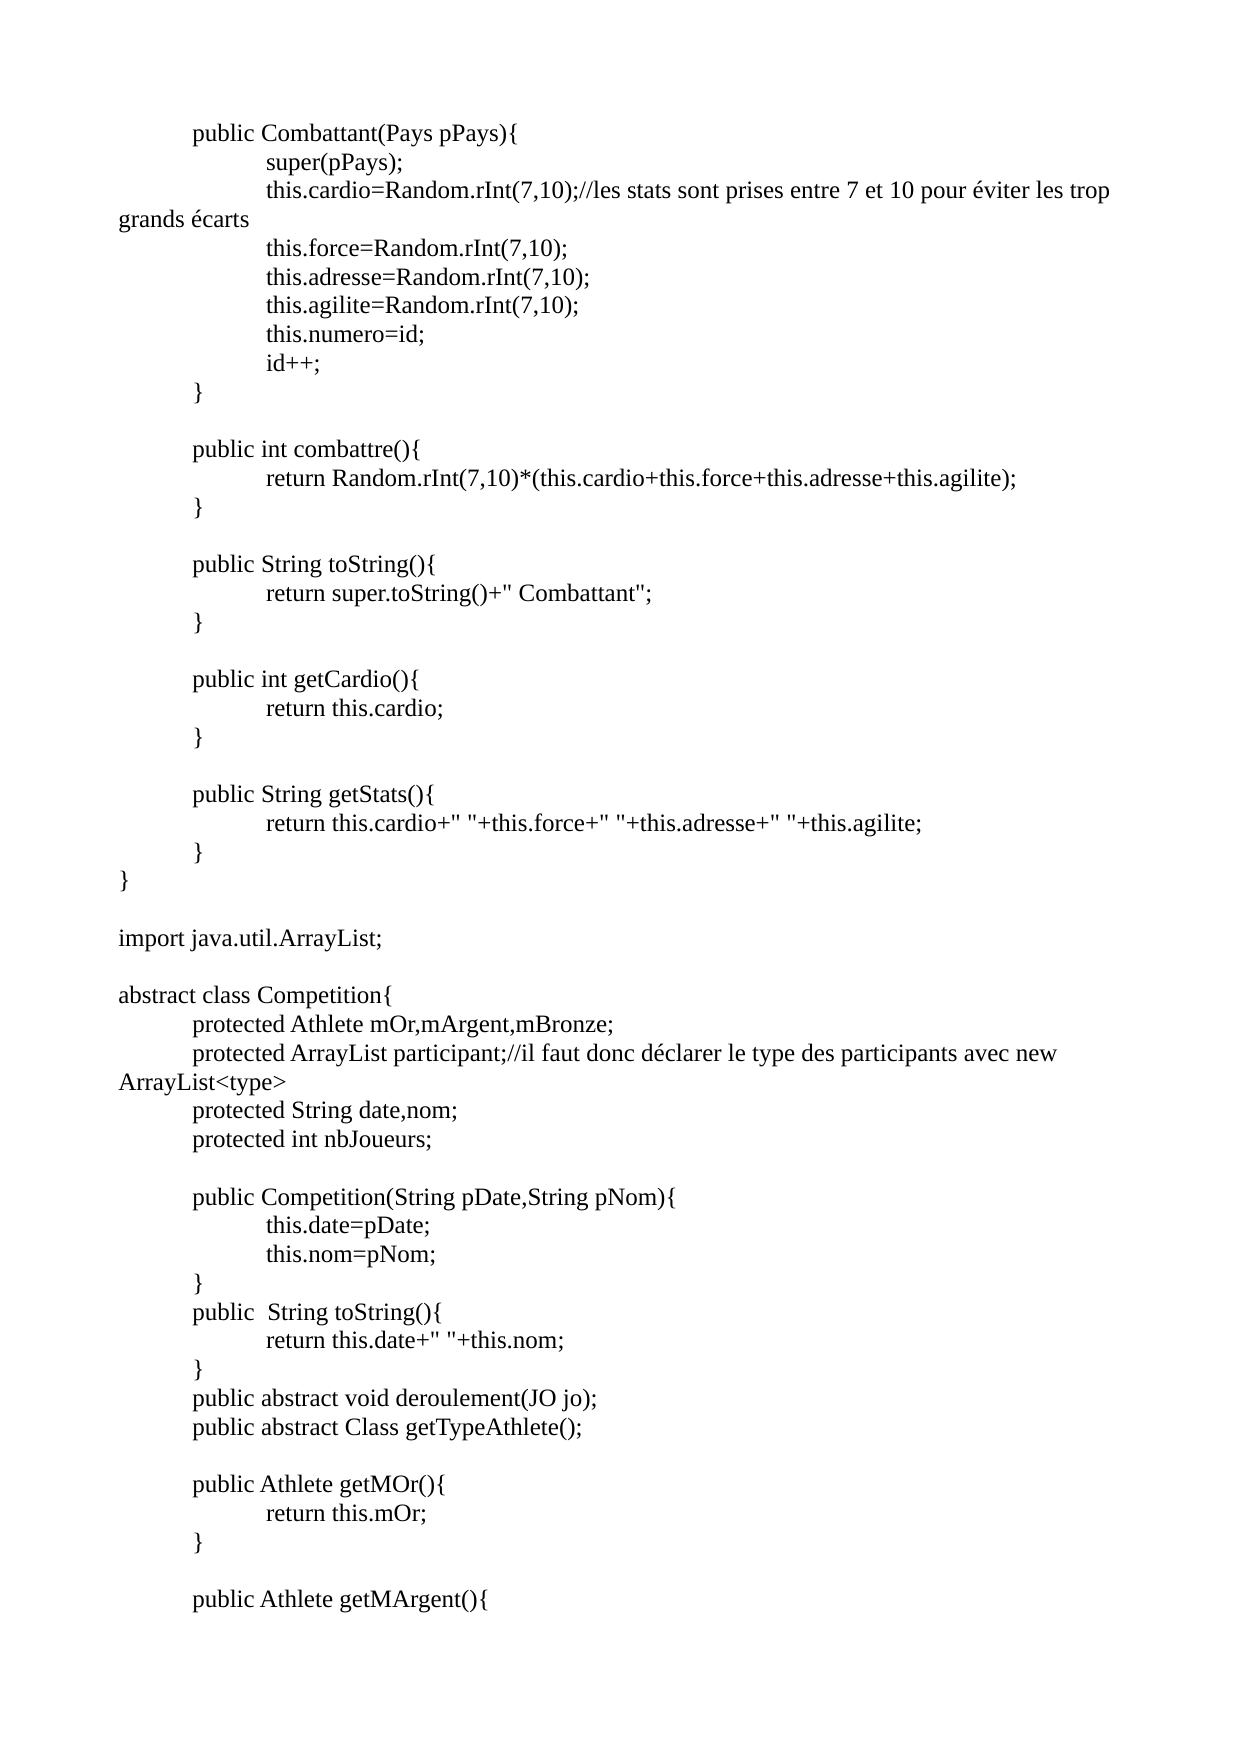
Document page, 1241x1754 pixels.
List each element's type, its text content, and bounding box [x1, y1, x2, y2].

text protected String date,nom; [118, 1096, 1122, 1124]
text this.adresse=Random.rInt(7,10); [118, 262, 1122, 291]
text this.nom=pNom; [118, 1239, 1122, 1268]
text this.numero=id; [118, 319, 1122, 348]
text this.force=Random.rInt(7,10); [118, 233, 1122, 262]
text } [118, 866, 1122, 894]
text protected ArrayList participant;//il faut donc déclarer le type des participants avec new ArrayList<type> [118, 1038, 1122, 1096]
text } [118, 1354, 1122, 1383]
text } [118, 607, 1122, 636]
text protected Athlete mOr,mArgent,mBronze; [118, 1009, 1122, 1038]
text public abstract void deroulement(JO jo); [118, 1383, 1122, 1412]
text return Random.rInt(7,10)*(this.cardio+this.force+this.adresse+this.agilite); [118, 463, 1122, 492]
text public abstract Class getTypeAthlete(); [118, 1412, 1122, 1441]
text super(pPays); [118, 147, 1122, 176]
text } [118, 1268, 1122, 1297]
text } [118, 837, 1122, 866]
text return this.date+" "+this.nom; [118, 1326, 1122, 1354]
text this.date=pDate; [118, 1211, 1122, 1239]
text import java.util.ArrayList; [118, 923, 1122, 952]
text public String getStats(){ [118, 779, 1122, 808]
text return this.cardio; [118, 693, 1122, 722]
text } [118, 377, 1122, 406]
text public int combattre(){ [118, 434, 1122, 463]
text } [118, 722, 1122, 751]
text } [118, 492, 1122, 521]
text this.cardio=Random.rInt(7,10);//les stats sont prises entre 7 et 10 pour éviter les trop grands écarts [118, 176, 1122, 233]
text public Combattant(Pays pPays){ [118, 118, 1122, 147]
text public Competition(String pDate,String pNom){ [118, 1182, 1122, 1211]
text } [118, 1527, 1122, 1556]
text protected int nbJoueurs; [118, 1124, 1122, 1153]
text return this.cardio+" "+this.force+" "+this.adresse+" "+this.agilite; [118, 808, 1122, 837]
text abstract class Competition{ [118, 981, 1122, 1009]
text return this.mOr; [118, 1498, 1122, 1527]
text id++; [118, 348, 1122, 377]
text return super.toString()+" Combattant"; [118, 578, 1122, 607]
text public int getCardio(){ [118, 664, 1122, 693]
text public String toString(){ [118, 549, 1122, 578]
text this.agilite=Random.rInt(7,10); [118, 291, 1122, 319]
text public Athlete getMOr(){ [118, 1469, 1122, 1498]
text public Athlete getMArgent(){ [118, 1584, 1122, 1613]
text public String toString(){ [118, 1297, 1122, 1326]
